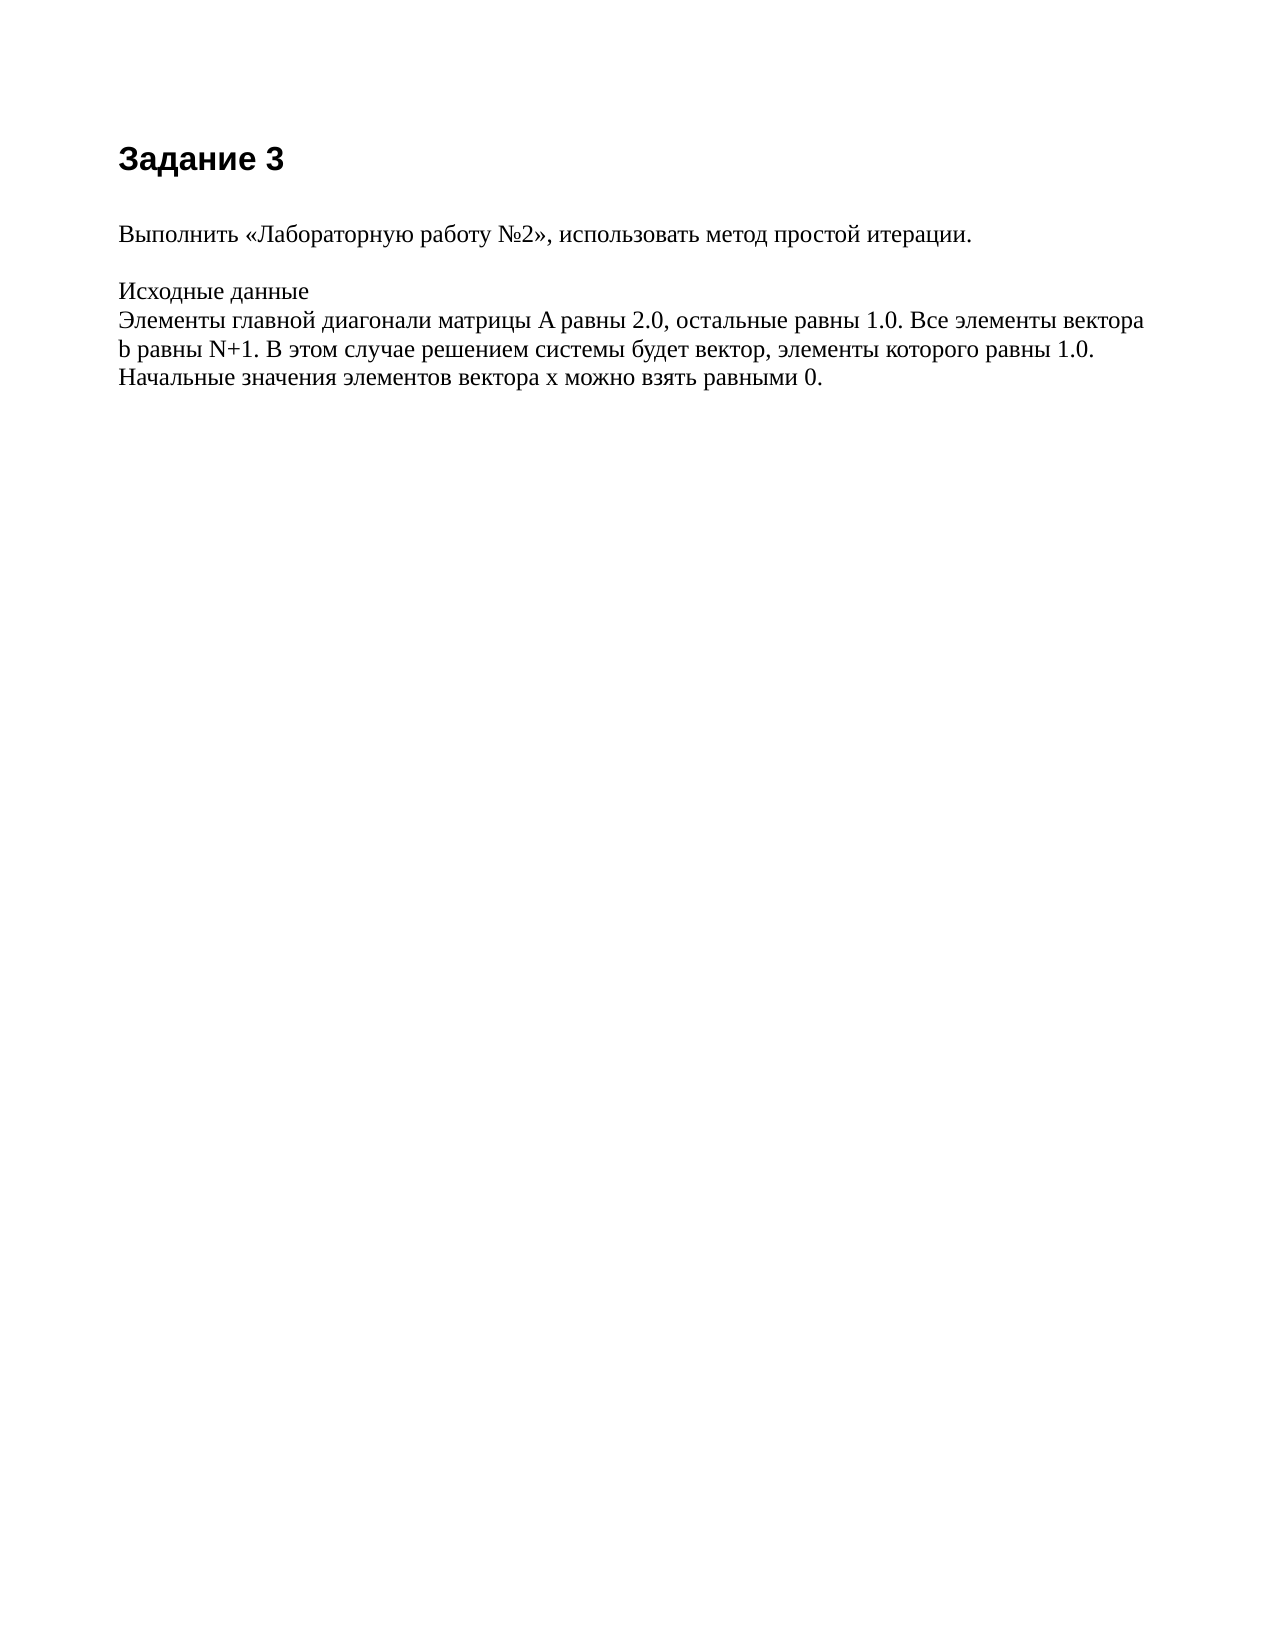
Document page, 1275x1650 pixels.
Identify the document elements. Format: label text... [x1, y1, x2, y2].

text Исходные данные [118, 276, 1157, 305]
text Выполнить «Лабораторную работу №2», использовать метод простой итерации. [118, 219, 1157, 247]
text Элементы главной диагонали матрицы A равны 2.0, остальные равны 1.0. Все элементы вектора b равны N+1. В этом случае решением системы будет вектор, элементы которого равны 1.0. Начальные значения элементов вектора x можно взять равными 0. [118, 305, 1157, 391]
subtitle Задание 3 [118, 139, 1157, 177]
